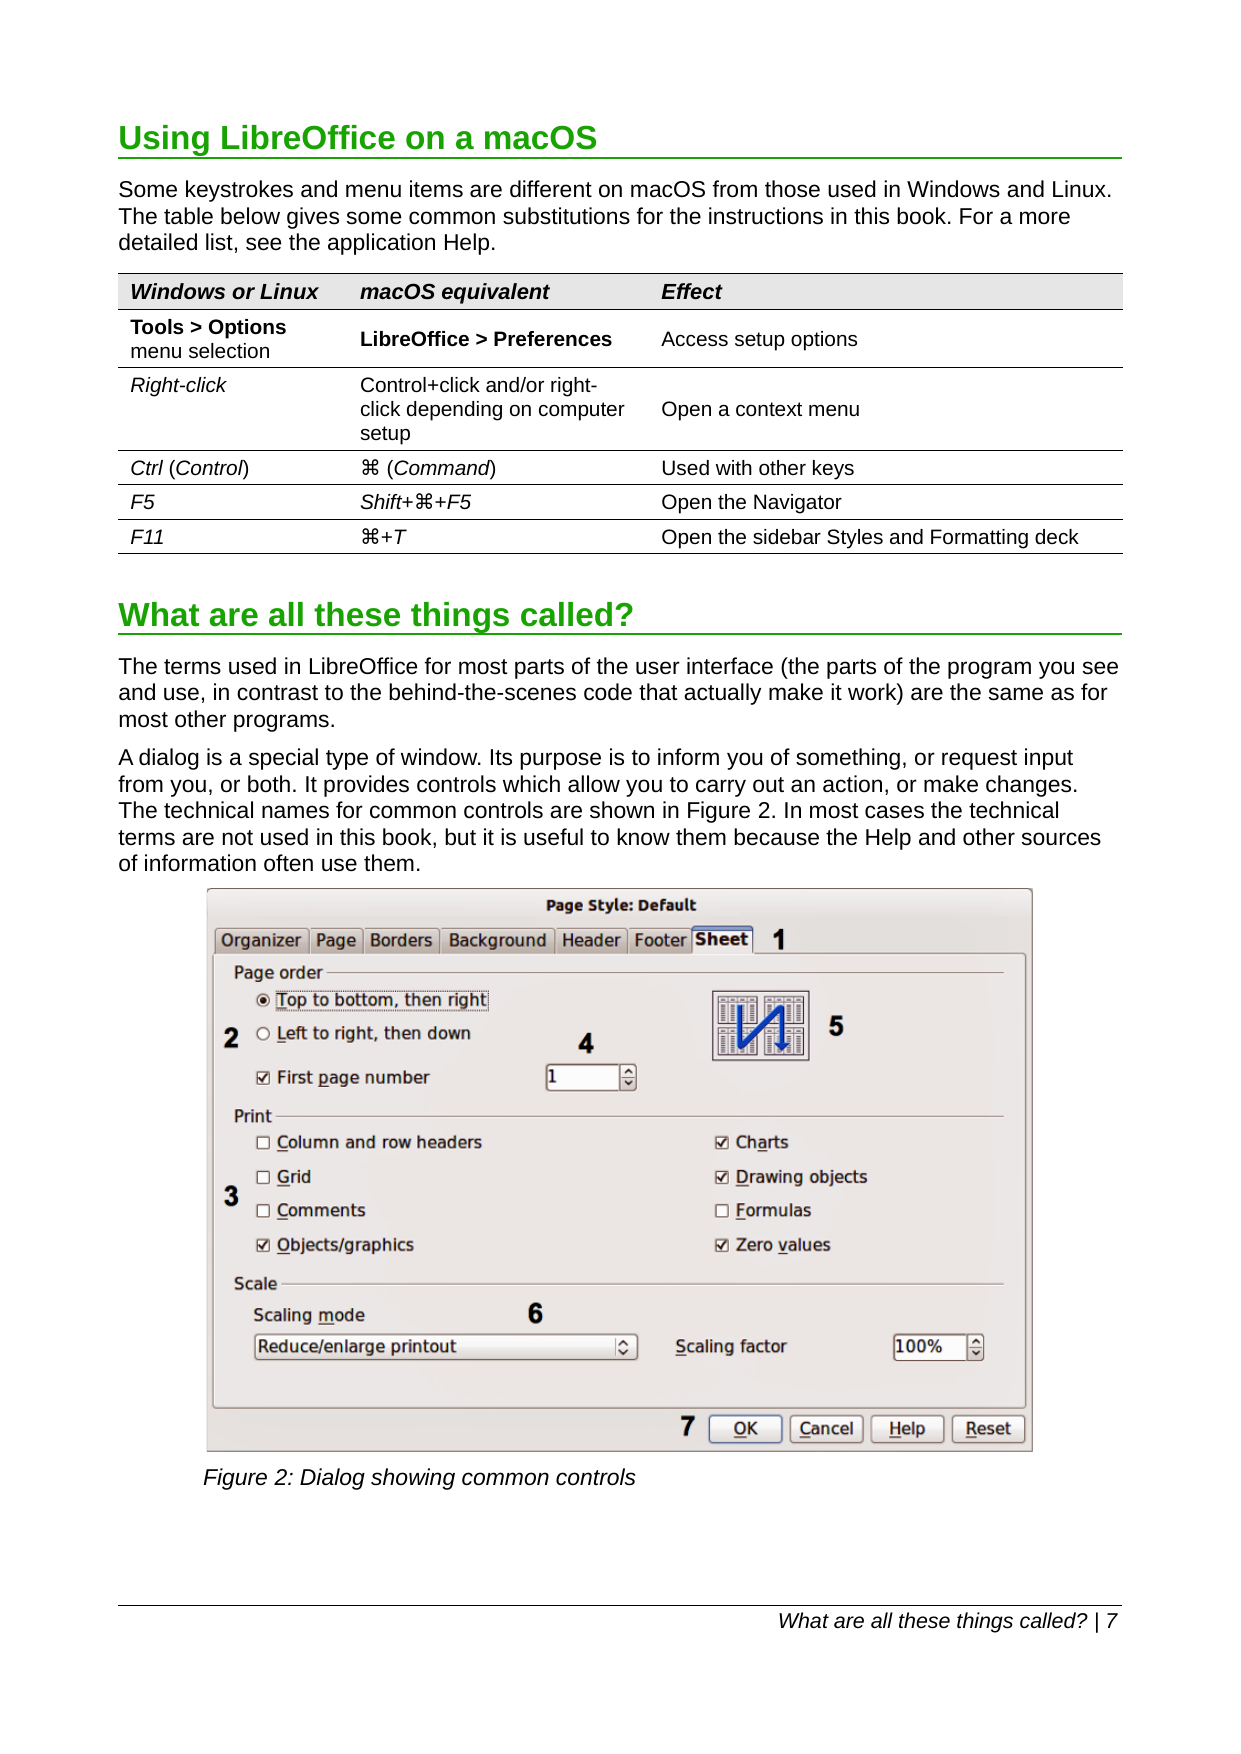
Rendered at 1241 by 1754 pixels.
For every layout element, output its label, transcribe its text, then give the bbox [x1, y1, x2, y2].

table_cell ⌘ (Command) [348, 451, 649, 484]
table_cell Ctrl (Control) [118, 451, 348, 484]
table_header macOS equivalent [348, 274, 649, 309]
text Some keystrokes and menu items are different on macOS from those used in Windows and Linux. The table below gives some common substitutions for the instructions in this book. For a more detailed list, see the application Help. [118, 176, 1122, 255]
table_cell Tools > Options menu selection [118, 310, 348, 367]
table_cell F5 [118, 485, 348, 519]
picture [206, 888, 1034, 1453]
table_header Windows or Linux [118, 274, 348, 309]
text Figure 2: Dialog showing common controls [203, 1464, 1037, 1491]
table_cell Right-click [118, 368, 348, 450]
table_cell Shift+⌘+F5 [348, 485, 649, 519]
table_cell Control+click and/or right-click depending on computer setup [348, 368, 649, 450]
subtitle What are all these things called? [118, 594, 1122, 633]
table_cell Open a context menu [649, 368, 1123, 450]
table_cell Used with other keys [649, 451, 1123, 484]
table_cell Open the Navigator [649, 485, 1123, 519]
table_cell LibreOffice > Preferences [348, 310, 649, 367]
subtitle Using LibreOffice on a macOS [118, 118, 1122, 157]
table_cell Access setup options [649, 310, 1123, 367]
table_cell Open the sidebar Styles and Formatting deck [649, 520, 1123, 553]
text The terms used in LibreOffice for most parts of the user interface (the parts of the program you see and use, in contrast to the behind-the-scenes code that actually make it work) are the same as for most other programs. [118, 653, 1122, 732]
table_cell ⌘+T [348, 520, 649, 553]
text A dialog is a special type of window. Its purpose is to inform you of something, or request input from you, or both. It provides controls which allow you to carry out an action, or make changes. The technical names for common controls are shown in Figure 2. In most cases the technical terms are not used in this book, but it is useful to know them because the Help and other sources of information often use them. [118, 744, 1122, 876]
table_header Effect [649, 274, 1123, 309]
table_cell F11 [118, 520, 348, 553]
